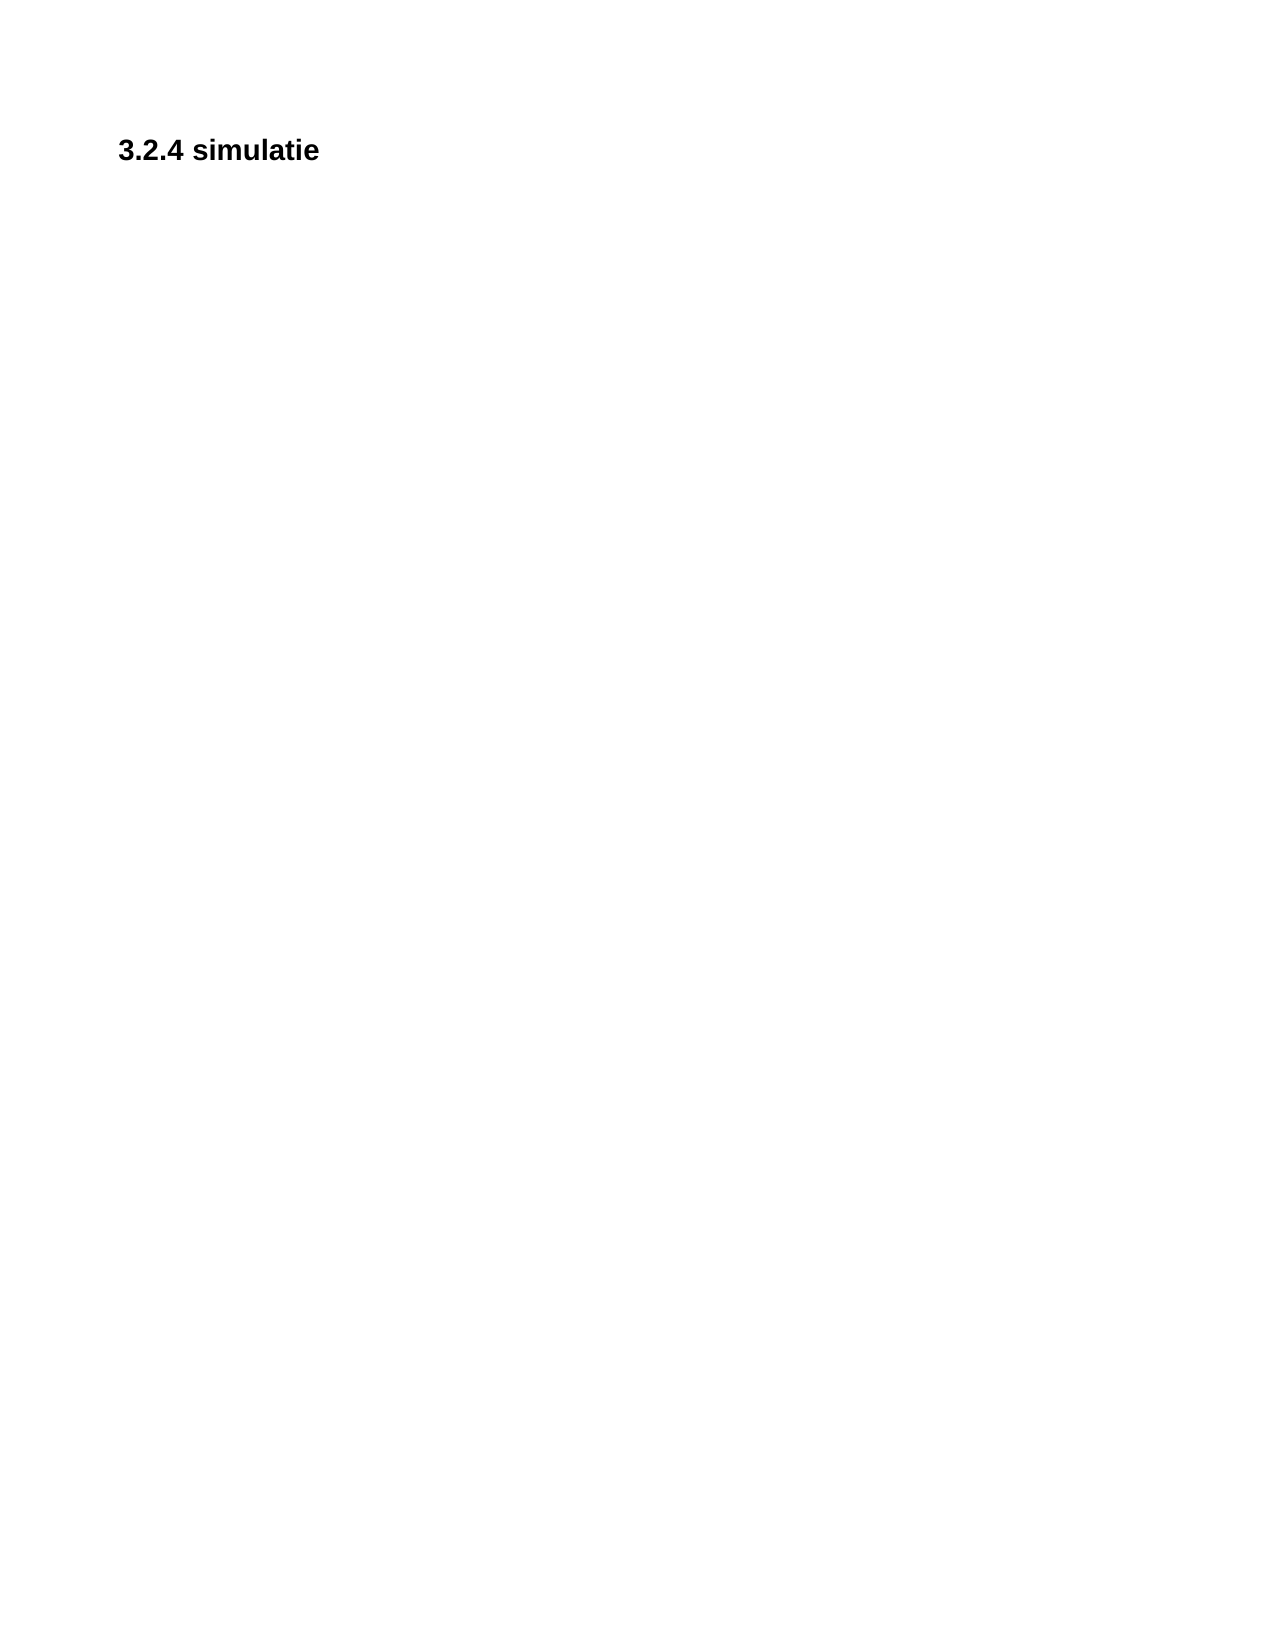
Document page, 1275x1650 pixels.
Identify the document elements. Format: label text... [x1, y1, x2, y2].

subtitle simulatie [118, 133, 1157, 166]
